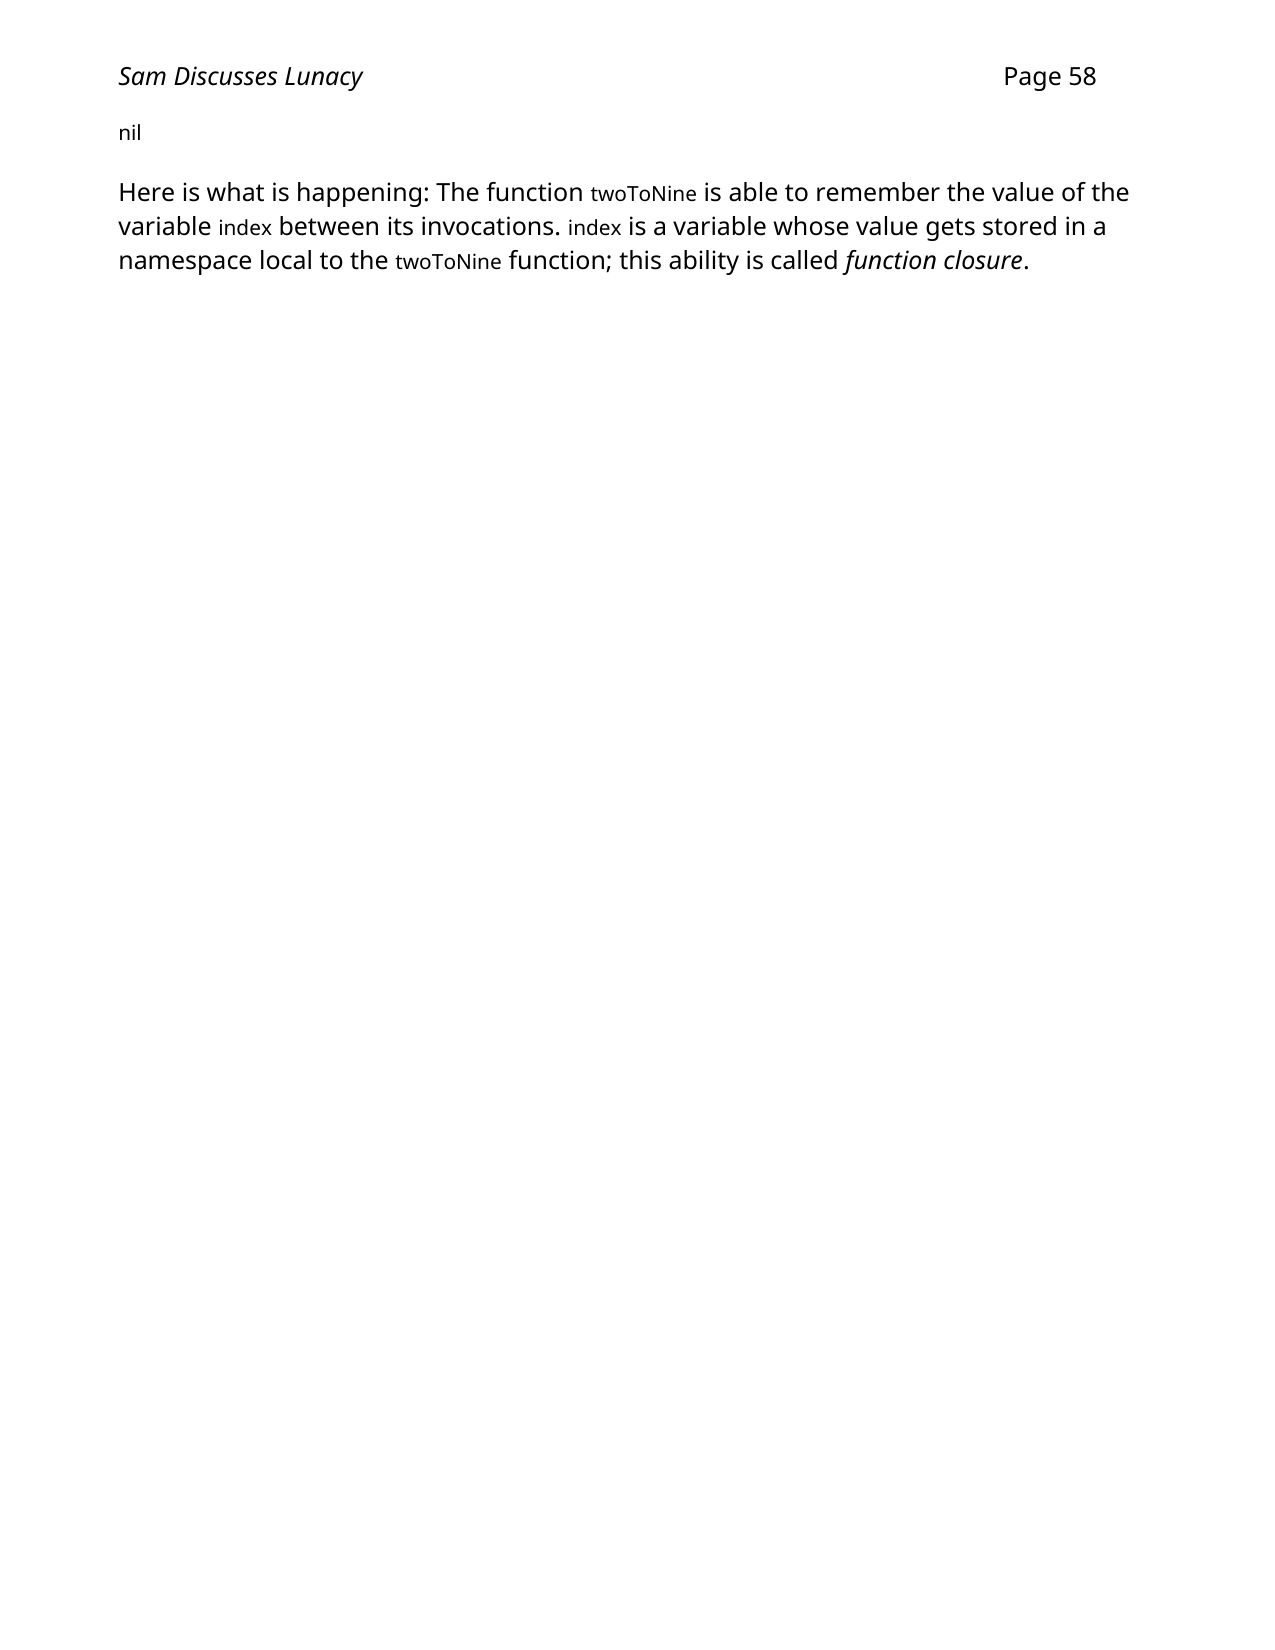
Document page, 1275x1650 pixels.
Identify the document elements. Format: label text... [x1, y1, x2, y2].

text Here is what is happening: The function twoToNine is able to remember the value of the variable index between its invocations. index is a variable whose value gets stored in a namespace local to the twoToNine function; this ability is called function closure. [118, 175, 1157, 277]
text nil [118, 118, 1157, 146]
